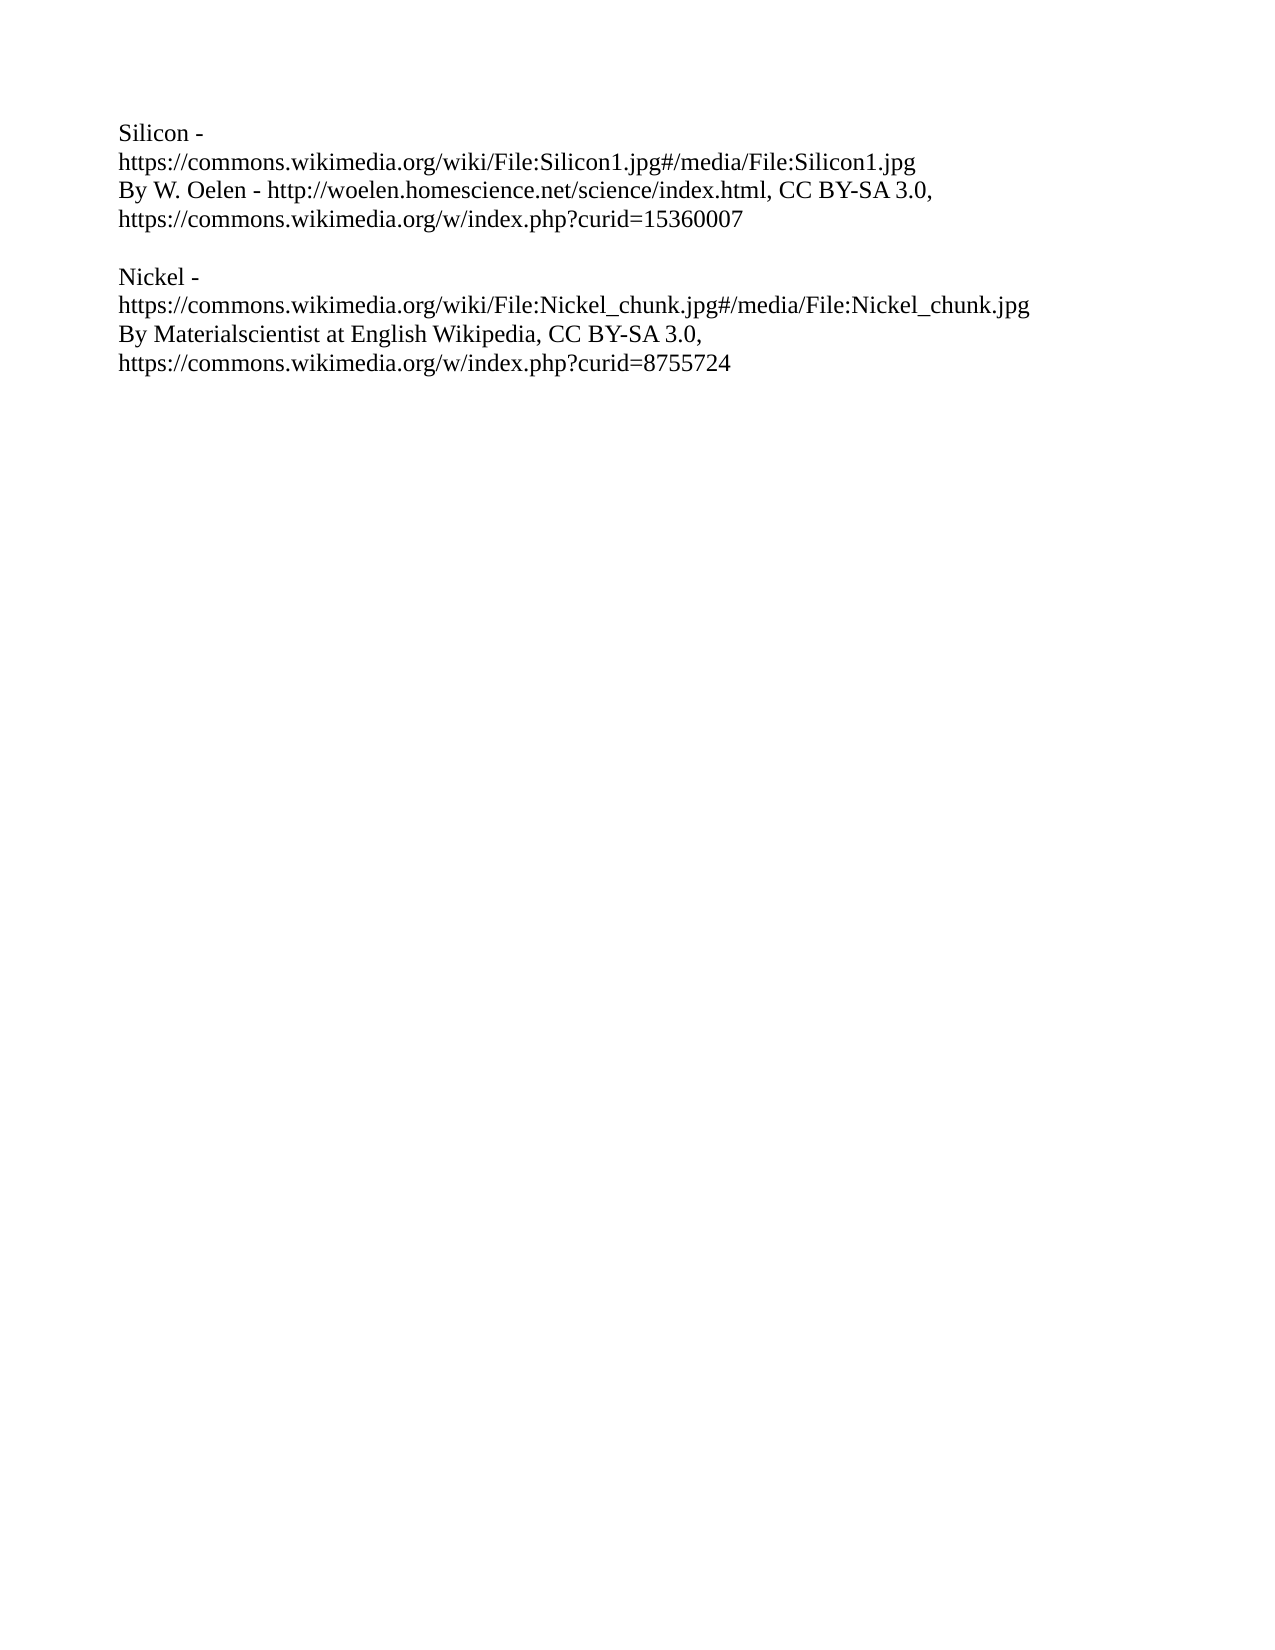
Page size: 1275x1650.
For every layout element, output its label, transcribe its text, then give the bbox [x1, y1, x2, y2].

text https://commons.wikimedia.org/wiki/File:Nickel_chunk.jpg#/media/File:Nickel_chunk.jpg [118, 291, 1157, 319]
text Nickel - [118, 262, 1157, 291]
text https://commons.wikimedia.org/wiki/File:Silicon1.jpg#/media/File:Silicon1.jpg [118, 147, 1157, 176]
text By Materialscientist at English Wikipedia, CC BY-SA 3.0, https://commons.wikimedia.org/w/index.php?curid=8755724 [118, 319, 1157, 377]
text Silicon - [118, 118, 1157, 147]
text By W. Oelen - http://woelen.homescience.net/science/index.html, CC BY-SA 3.0, https://commons.wikimedia.org/w/index.php?curid=15360007 [118, 176, 1157, 233]
